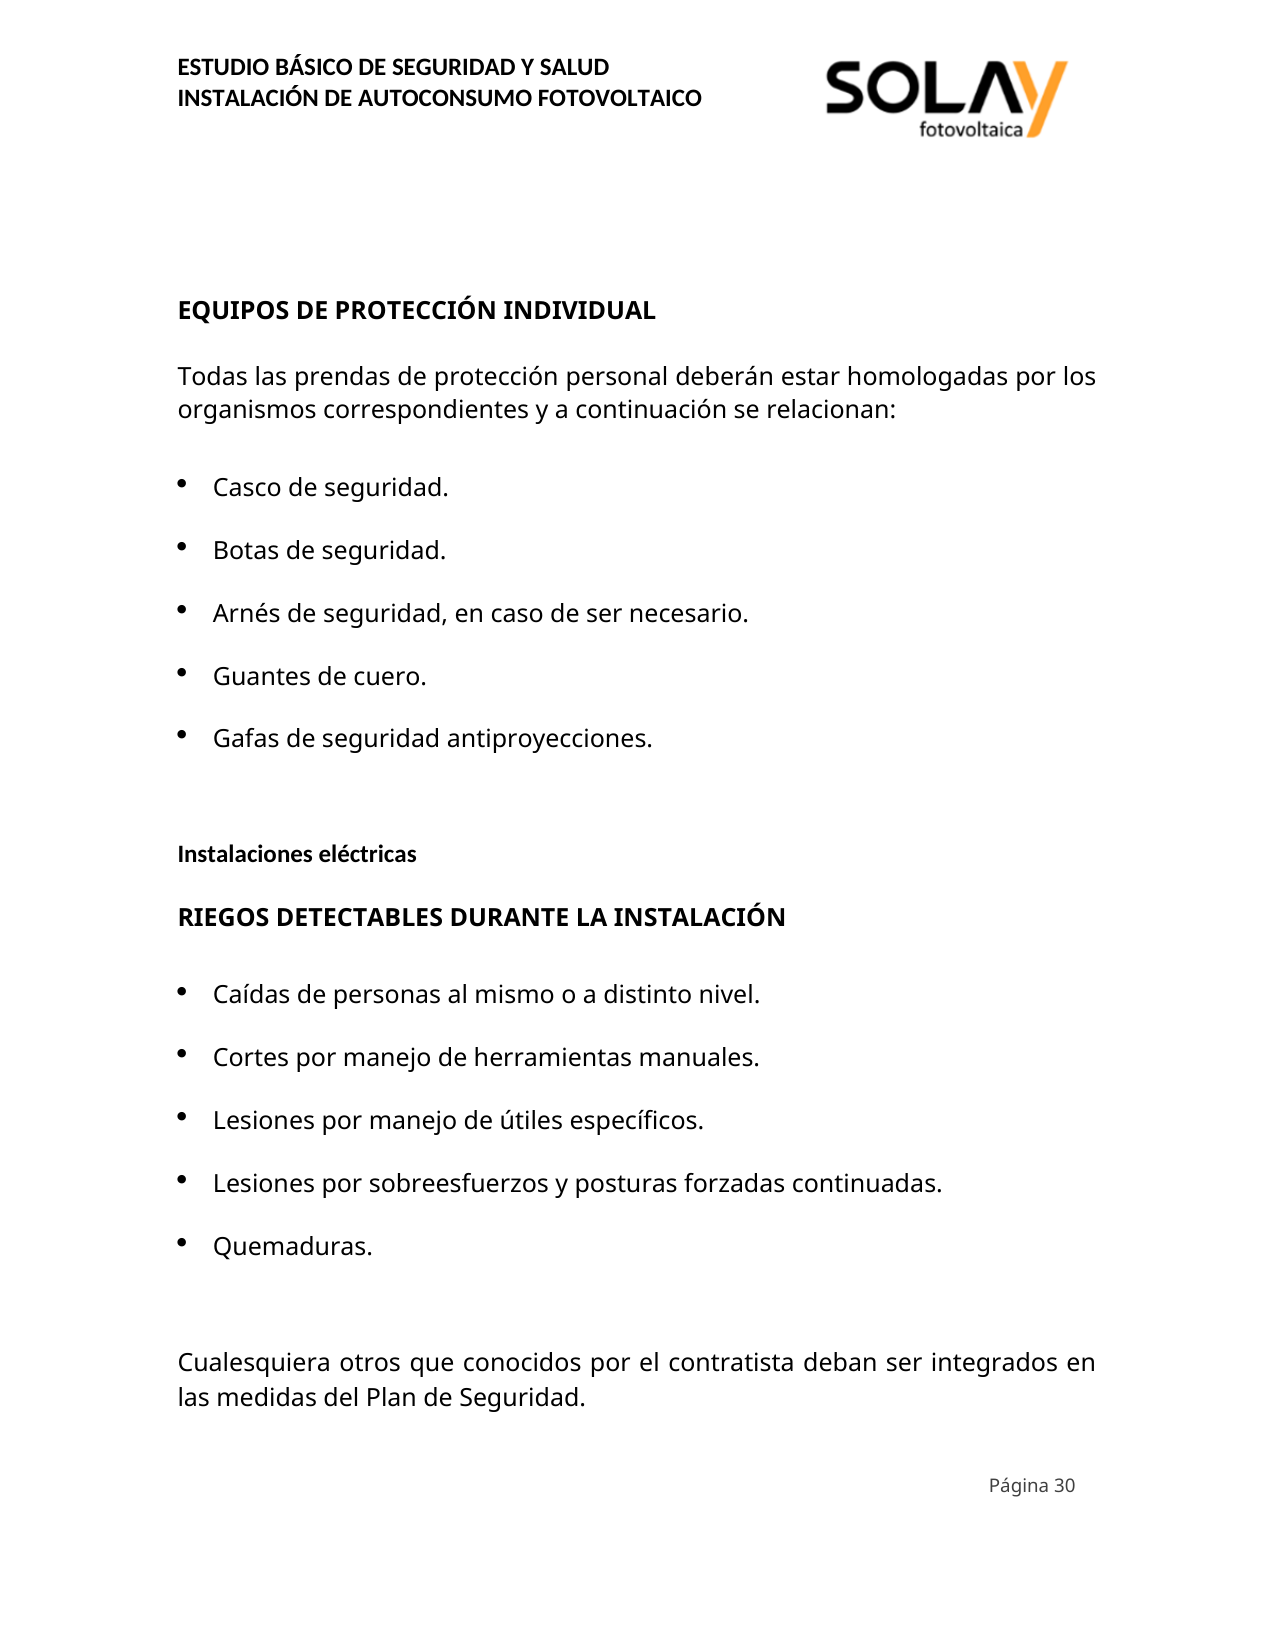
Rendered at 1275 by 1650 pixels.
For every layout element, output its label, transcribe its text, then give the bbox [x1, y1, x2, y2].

list Quemaduras. [177, 1229, 1098, 1263]
text EQUIPOS DE PROTECCIÓN INDIVIDUAL [177, 293, 1098, 327]
text Cualesquiera otros que conocidos por el contratista deban ser integrados en las medidas del Plan de Seguridad. [177, 1345, 1098, 1413]
list Casco de seguridad. [177, 469, 1098, 503]
list Lesiones por sobreesfuerzos y posturas forzadas continuadas. [177, 1166, 1098, 1200]
text Todas las prendas de protección personal deberán estar homologadas por los organismos correspondientes y a continuación se relacionan: [177, 358, 1098, 426]
list Cortes por manejo de herramientas manuales. [177, 1040, 1098, 1074]
list Botas de seguridad. [177, 532, 1098, 566]
list Arnés de seguridad, en caso de ser necesario. [177, 595, 1098, 629]
list Guantes de cuero. [177, 658, 1098, 692]
list Gafas de seguridad antiproyecciones. [177, 721, 1098, 755]
list Caídas de personas al mismo o a distinto nivel. [177, 977, 1098, 1011]
text RIEGOS DETECTABLES DURANTE LA INSTALACIÓN [177, 900, 1098, 934]
list Lesiones por manejo de útiles específicos. [177, 1103, 1098, 1137]
subtitle Instalaciones eléctricas [177, 837, 1098, 869]
